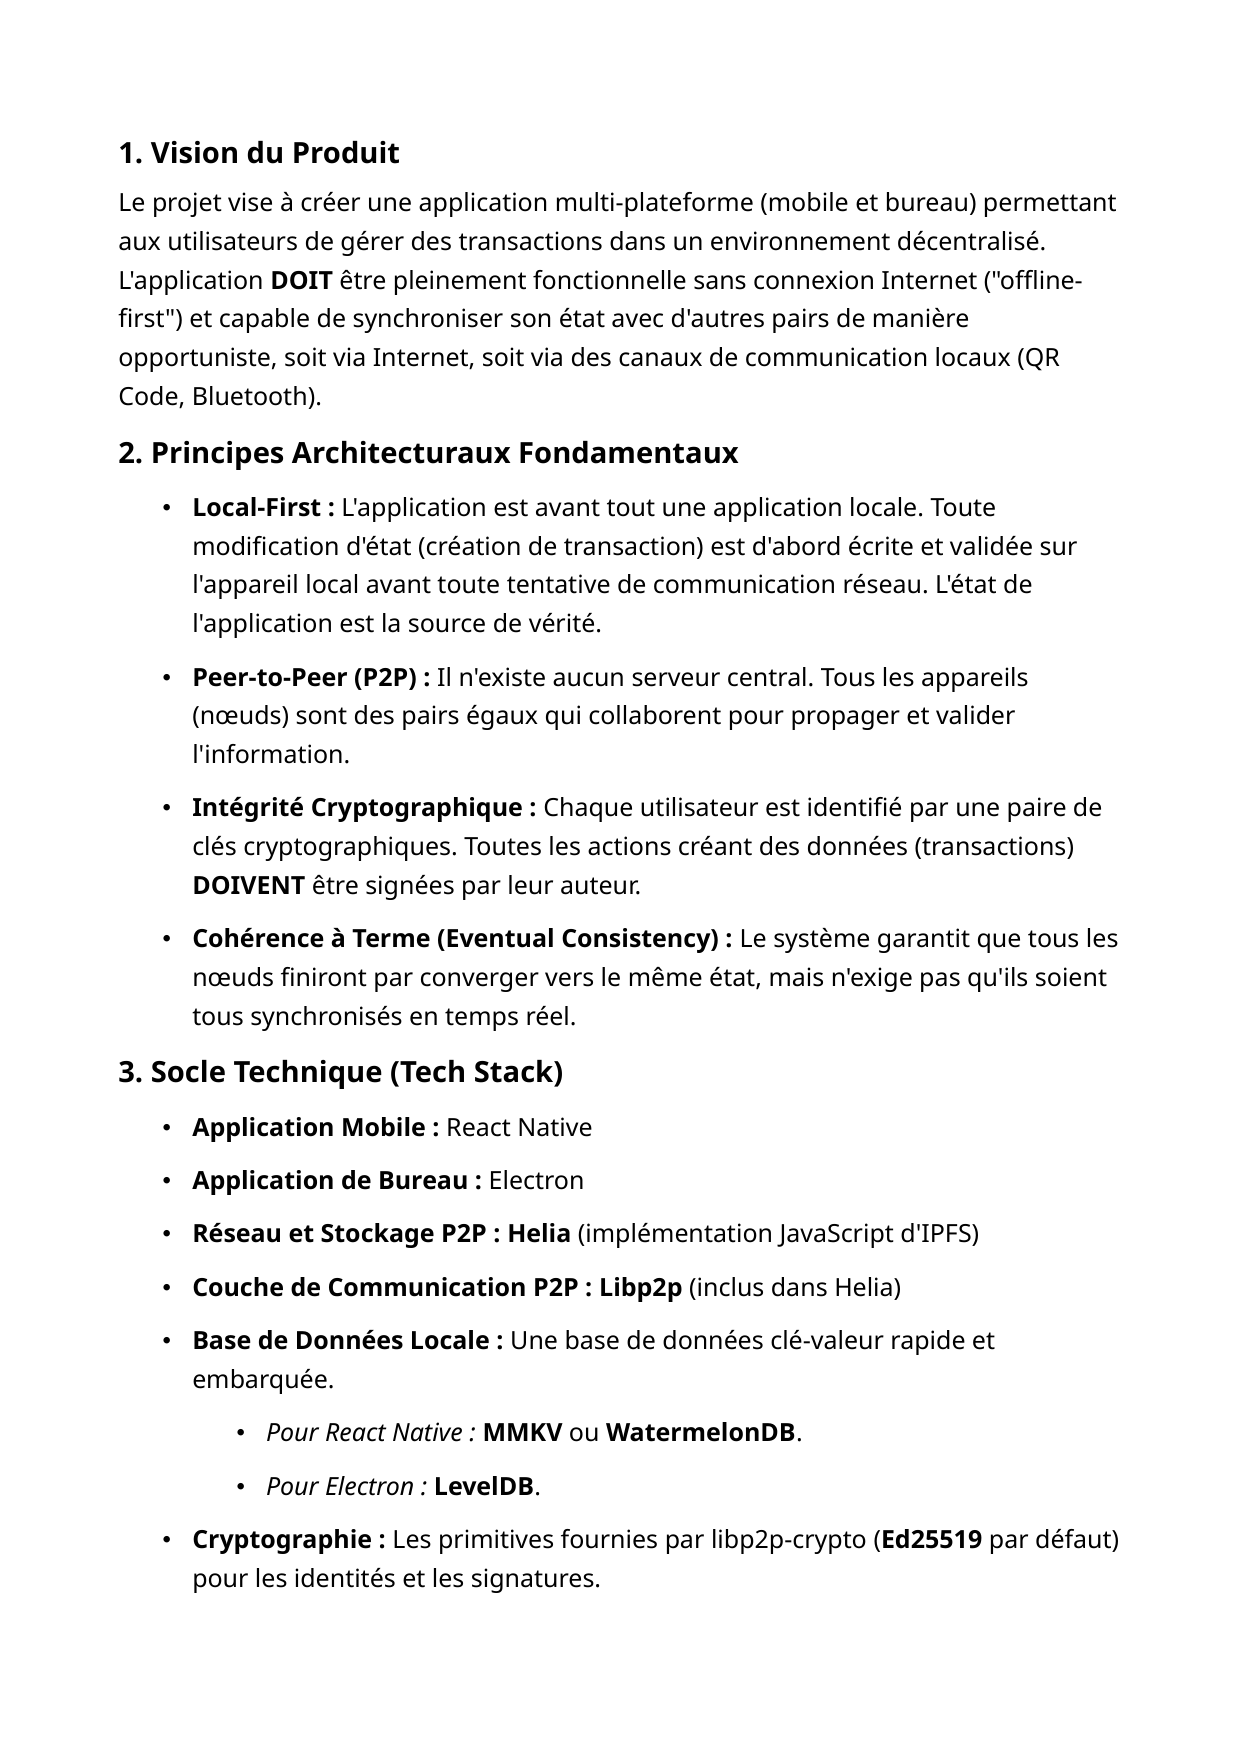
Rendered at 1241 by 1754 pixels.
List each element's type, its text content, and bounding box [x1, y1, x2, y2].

list Cohérence à Terme (Eventual Consistency) : Le système garantit que tous les nœuds finiront par converger vers le même état, mais n'exige pas qu'ils soient tous synchronisés en temps réel. [162, 921, 1122, 1032]
list Pour React Native : MMKV ou WatermelonDB. [236, 1415, 1122, 1449]
subtitle 1. Vision du Produit [118, 133, 1122, 172]
subtitle 3. Socle Technique (Tech Stack) [118, 1052, 1122, 1091]
list Pour Electron : LevelDB. [236, 1468, 1122, 1502]
list Intégrité Cryptographique : Chaque utilisateur est identifié par une paire de clés cryptographiques. Toutes les actions créant des données (transactions) DOIVENT être signées par leur auteur. [162, 790, 1122, 902]
list Application de Bureau : Electron [162, 1163, 1122, 1197]
list Peer-to-Peer (P2P) : Il n'existe aucun serveur central. Tous les appareils (nœuds) sont des pairs égaux qui collaborent pour propager et valider l'information. [162, 659, 1122, 771]
subtitle 2. Principes Architecturaux Fondamentaux [118, 432, 1122, 472]
list Base de Données Locale : Une base de données clé-valeur rapide et embarquée. [162, 1323, 1122, 1396]
list Réseau et Stockage P2P : Helia (implémentation JavaScript d'IPFS) [162, 1216, 1122, 1250]
list Local-First : L'application est avant tout une application locale. Toute modification d'état (création de transaction) est d'abord écrite et validée sur l'appareil local avant toute tentative de communication réseau. L'état de l'application est la source de vérité. [162, 490, 1122, 640]
list Cryptographie : Les primitives fournies par libp2p-crypto (Ed25519 par défaut) pour les identités et les signatures. [162, 1522, 1122, 1594]
text Le projet vise à créer une application multi-plateforme (mobile et bureau) permettant aux utilisateurs de gérer des transactions dans un environnement décentralisé. L'application DOIT être pleinement fonctionnelle sans connexion Internet ("offline-first") et capable de synchroniser son état avec d'autres pairs de manière opportuniste, soit via Internet, soit via des canaux de communication locaux (QR Code, Bluetooth). [118, 185, 1122, 413]
list Application Mobile : React Native [162, 1109, 1122, 1143]
list Couche de Communication P2P : Libp2p (inclus dans Helia) [162, 1269, 1122, 1303]
